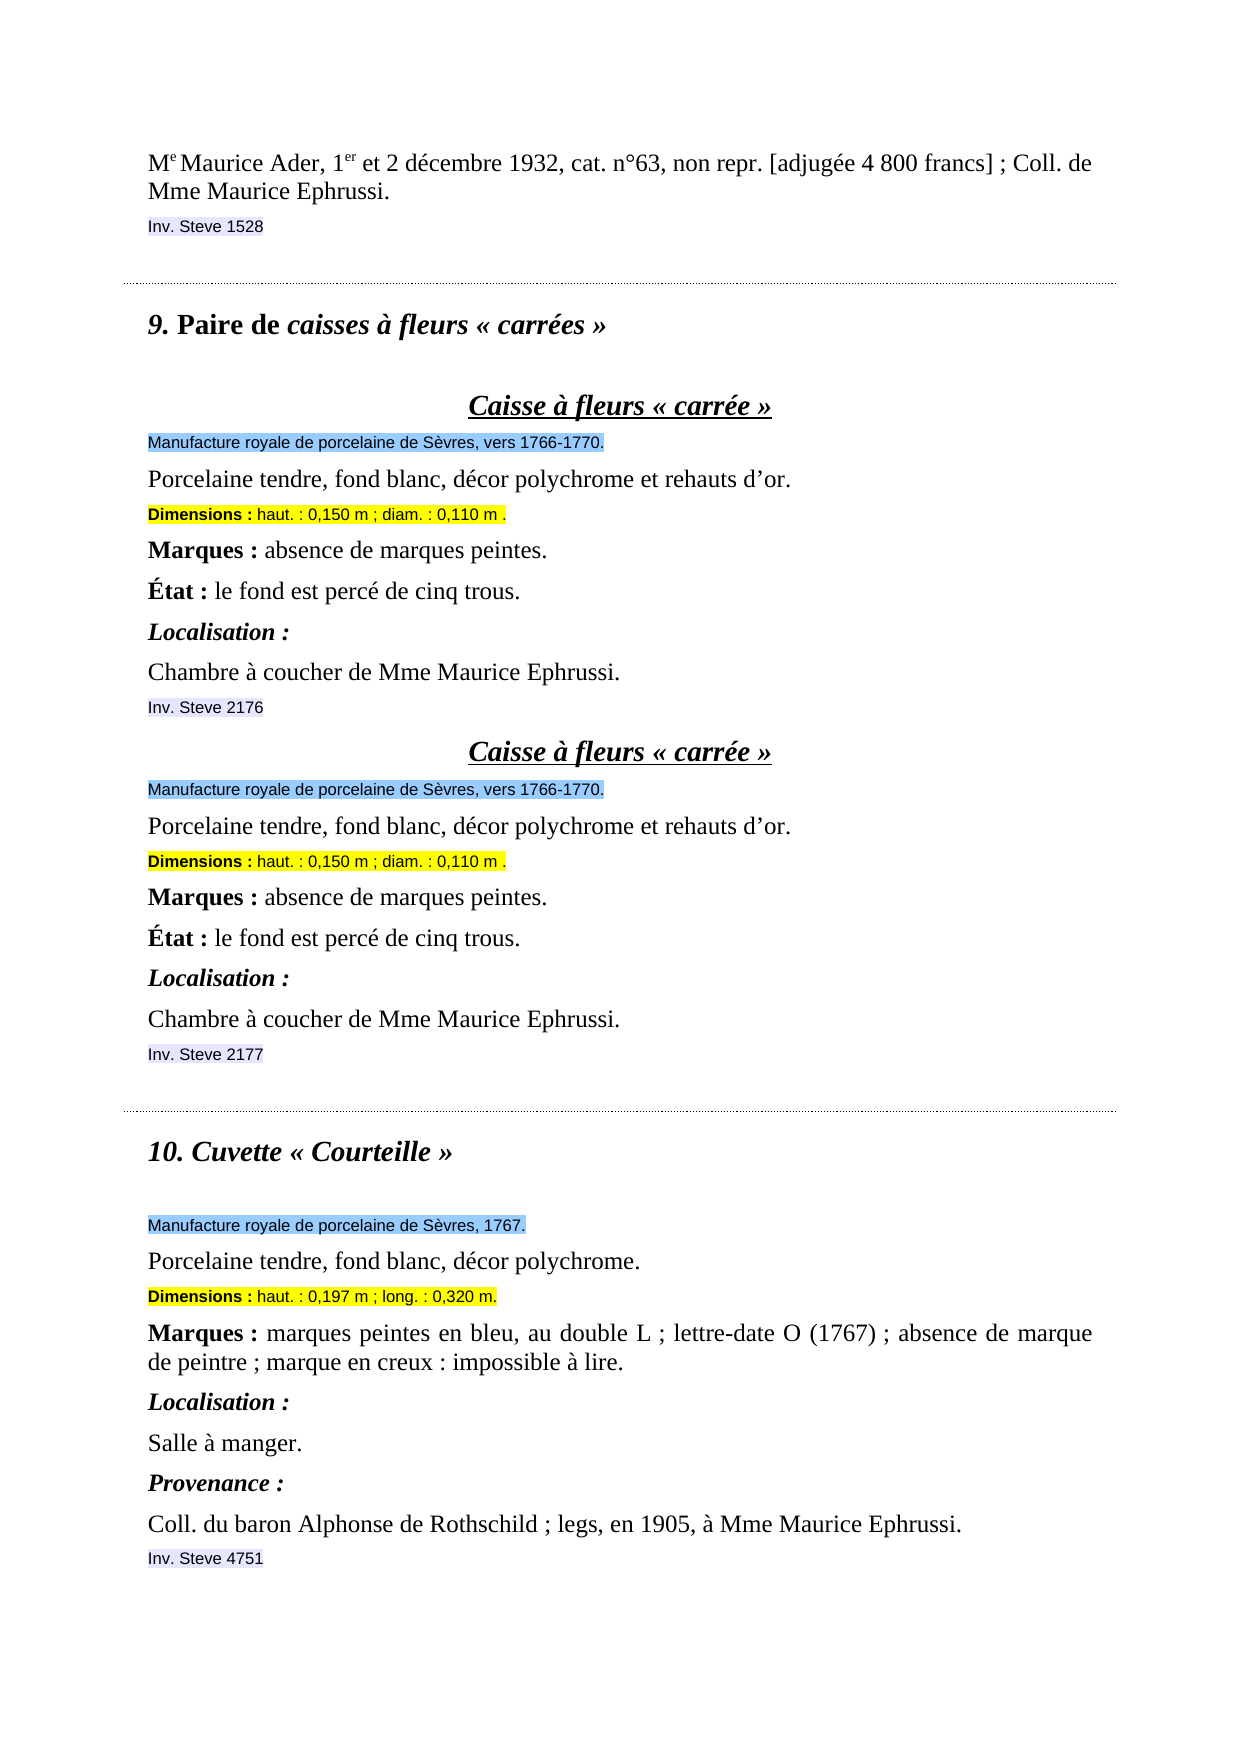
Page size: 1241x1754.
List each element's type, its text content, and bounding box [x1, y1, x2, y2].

text Localisation : [148, 963, 1093, 992]
text Localisation : [148, 1387, 1093, 1416]
text Manufacture royale de porcelaine de Sèvres, vers 1766-1770. [604, 433, 1093, 452]
text Manufacture royale de porcelaine de Sèvres, 1767. [526, 1215, 1093, 1234]
text État : le fond est percé de cinq trous. [148, 923, 1093, 952]
subtitle Caisse à fleurs « carrée » [148, 734, 1093, 768]
text Provenance : [148, 1468, 1093, 1497]
text Inv. Steve 1528 [263, 217, 1093, 236]
text Inv. Steve 2177 [263, 1044, 1093, 1063]
text Porcelaine tendre, fond blanc, décor polychrome et rehauts d’or. [148, 464, 1093, 493]
text Salle à manger. [148, 1428, 1093, 1456]
text Coll. du baron Alphonse de Rothschild ; legs, en 1905, à Mme Maurice Ephrussi. [148, 1509, 1093, 1537]
text Manufacture royale de porcelaine de Sèvres, vers 1766-1770. [604, 780, 1093, 799]
subtitle Cuvette « Courteille » [124, 1111, 1116, 1192]
text Porcelaine tendre, fond blanc, décor polychrome. [148, 1246, 1093, 1275]
text Localisation : [148, 617, 1093, 645]
text Inv. Steve 2176 [263, 698, 1093, 717]
text Marques : absence de marques peintes. [148, 536, 1093, 564]
text Dimensions : haut. : 0,150 m ; diam. : 0,110 m . [506, 851, 1093, 871]
text Inv. Steve 4751 [263, 1549, 1093, 1568]
text Marques : marques peintes en bleu, au double L ; lettre-date O (1767) ; absence de marque de peintre ; marque en creux : impossible à lire. [148, 1318, 1093, 1375]
subtitle Caisse à fleurs « carrée » [148, 388, 1093, 421]
text État : le fond est percé de cinq trous. [148, 576, 1093, 605]
text Marques : absence de marques peintes. [148, 882, 1093, 911]
text Chambre à coucher de Mme Maurice Ephrussi. [148, 1004, 1093, 1033]
text Dimensions : haut. : 0,150 m ; diam. : 0,110 m . [506, 505, 1093, 524]
text Chambre à coucher de Mme Maurice Ephrussi. [148, 657, 1093, 686]
text Me Maurice Ader, 1er et 2 décembre 1932, cat. n°63, non repr. [adjugée 4 800 francs] ; Coll. de Mme Maurice Ephrussi. [148, 148, 1093, 205]
text Dimensions : haut. : 0,197 m ; long. : 0,320 m. [497, 1287, 1093, 1306]
text Porcelaine tendre, fond blanc, décor polychrome et rehauts d’or. [148, 811, 1093, 839]
subtitle Paire de caisses à fleurs « carrées » [124, 283, 1116, 364]
